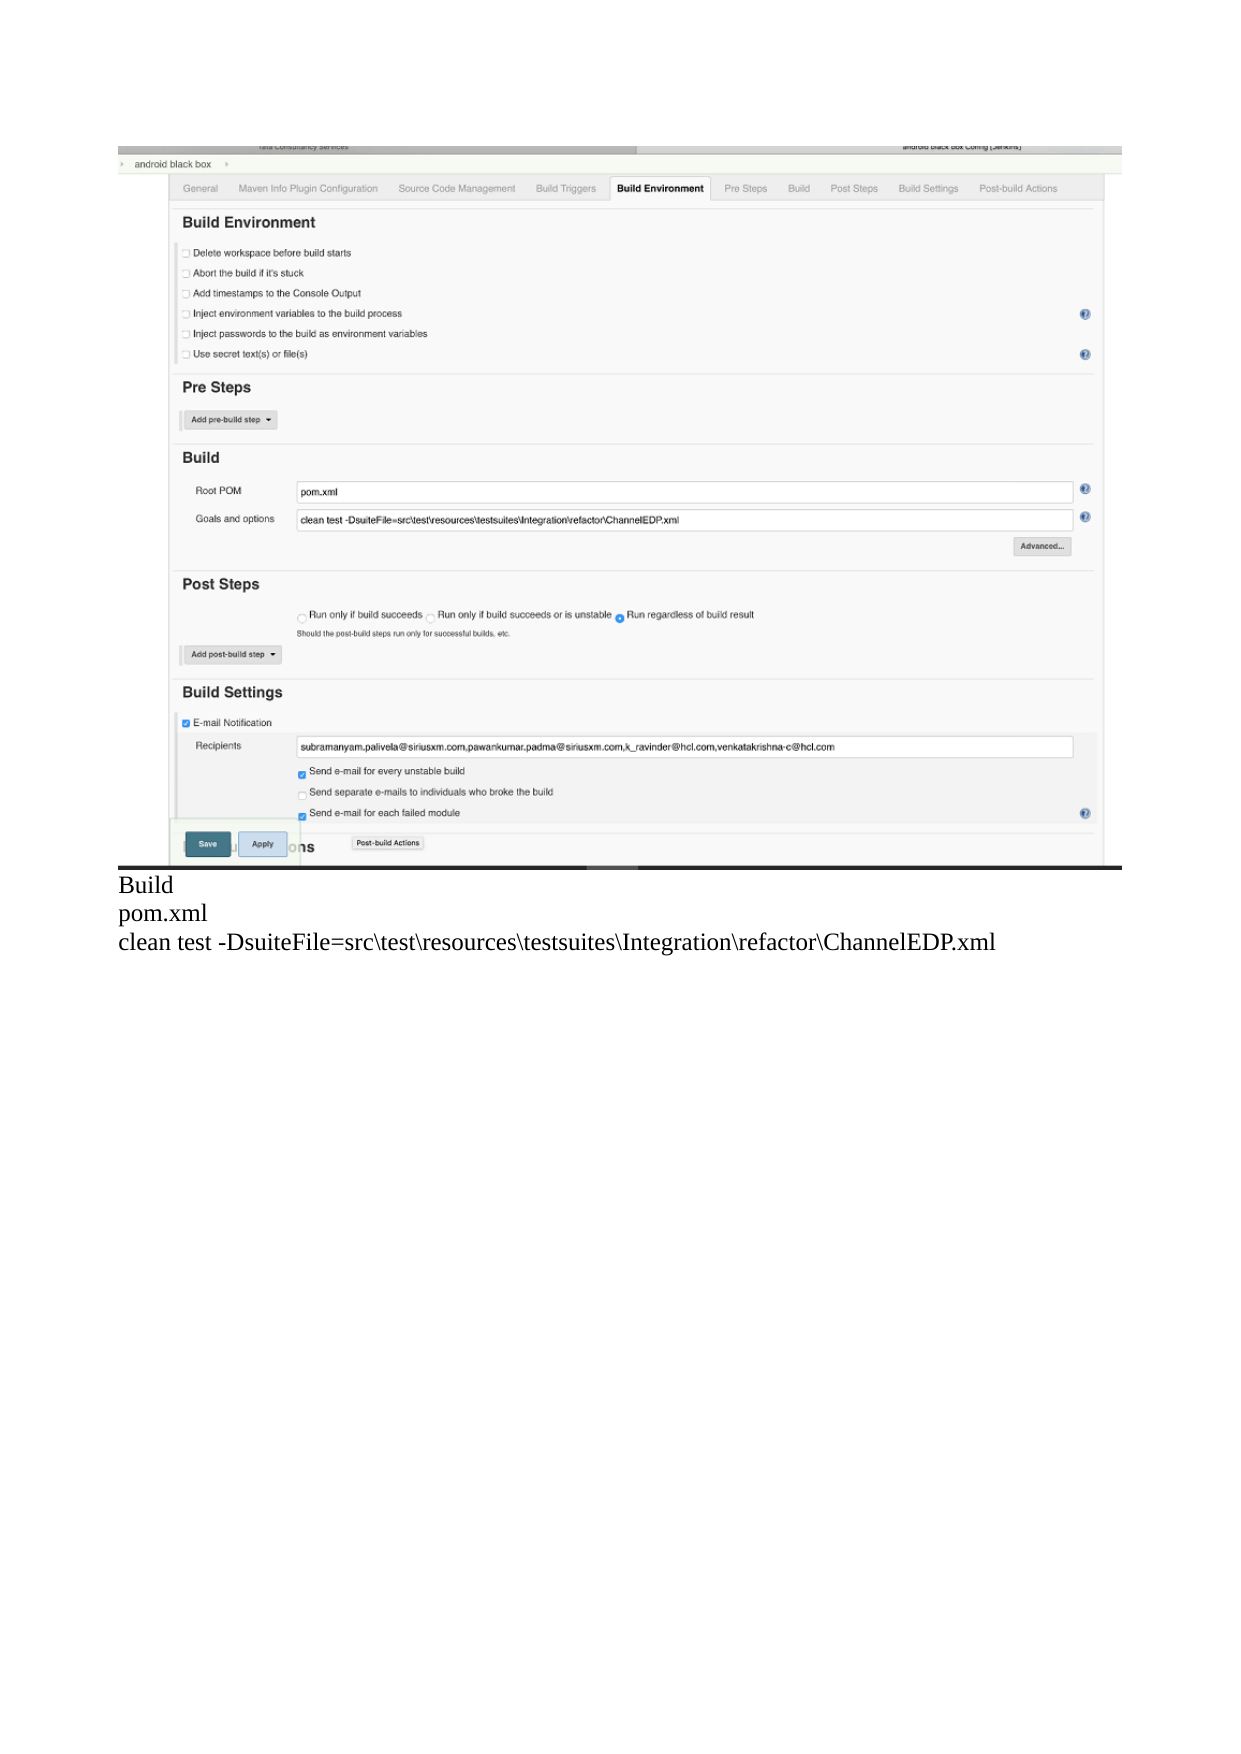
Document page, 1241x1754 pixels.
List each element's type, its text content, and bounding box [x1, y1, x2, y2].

picture [118, 146, 1122, 870]
text pom.xml [118, 898, 1122, 927]
text clean test -DsuiteFile=src\test\resources\testsuites\Integration\refactor\ChannelEDP.xml [118, 927, 1122, 956]
text Build [118, 870, 1122, 898]
